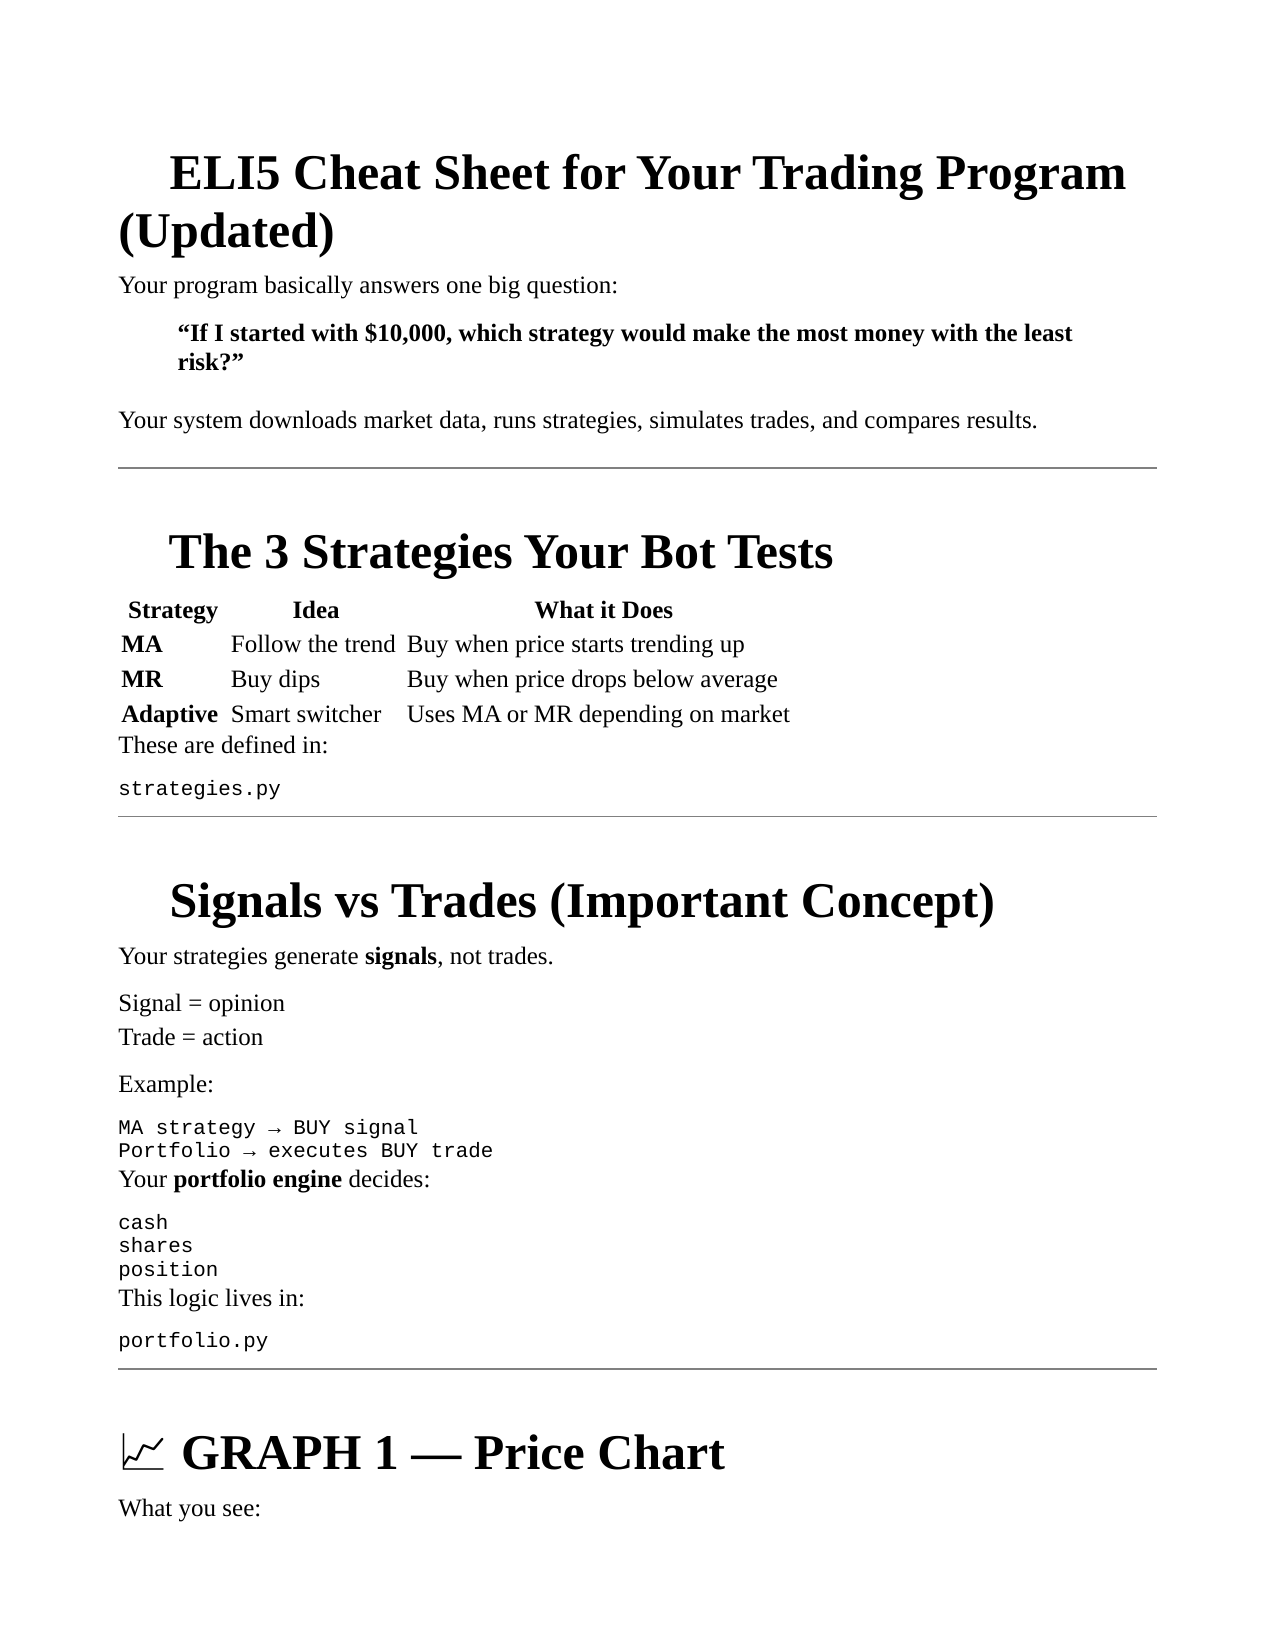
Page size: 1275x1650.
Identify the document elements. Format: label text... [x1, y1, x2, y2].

text This logic lives in: [118, 1283, 1157, 1311]
table_cell Smart switcher [228, 696, 404, 730]
text What you see: [118, 1493, 1157, 1522]
table_cell Adaptive [118, 696, 228, 730]
text Signal = opinion Trade = action [118, 988, 1157, 1050]
text Your system downloads market data, runs strategies, simulates trades, and compares results. [118, 405, 1157, 434]
table_cell Uses MA or MR depending on market [404, 696, 803, 730]
text strategies.py [118, 778, 1157, 802]
text position [118, 1259, 1157, 1283]
text Portfolio → executes BUY trade [118, 1140, 1157, 1164]
table_cell Buy dips [228, 661, 404, 696]
text cash [118, 1212, 1157, 1235]
subtitle 📈 GRAPH 1 — Price Chart [118, 1423, 1157, 1481]
table_cell MR [118, 661, 228, 696]
table_cell Follow the trend [228, 627, 404, 661]
table_header What it Does [404, 592, 803, 627]
table_cell Buy when price starts trending up [404, 627, 803, 661]
subtitle 🧠 Signals vs Trades (Important Concept) [118, 871, 1157, 928]
table_cell Buy when price drops below average [404, 661, 803, 696]
text Your portfolio engine decides: [118, 1164, 1157, 1193]
text portfolio.py [118, 1330, 1157, 1354]
text Your program basically answers one big question: [118, 271, 1157, 299]
subtitle 🧠 ELI5 Cheat Sheet for Your Trading Program (Updated) [118, 143, 1157, 258]
text Your strategies generate signals, not trades. [118, 941, 1157, 970]
text MA strategy → BUY signal [118, 1117, 1157, 1140]
text “If I started with $10,000, which strategy would make the most money with the least risk?” [177, 318, 1098, 376]
table_header Strategy [118, 592, 228, 627]
text shares [118, 1235, 1157, 1259]
table_cell MA [118, 627, 228, 661]
table_header Idea [228, 592, 404, 627]
subtitle 🧠 The 3 Strategies Your Bot Tests [118, 522, 1157, 579]
text Example: [118, 1069, 1157, 1098]
text These are defined in: [118, 730, 1157, 759]
